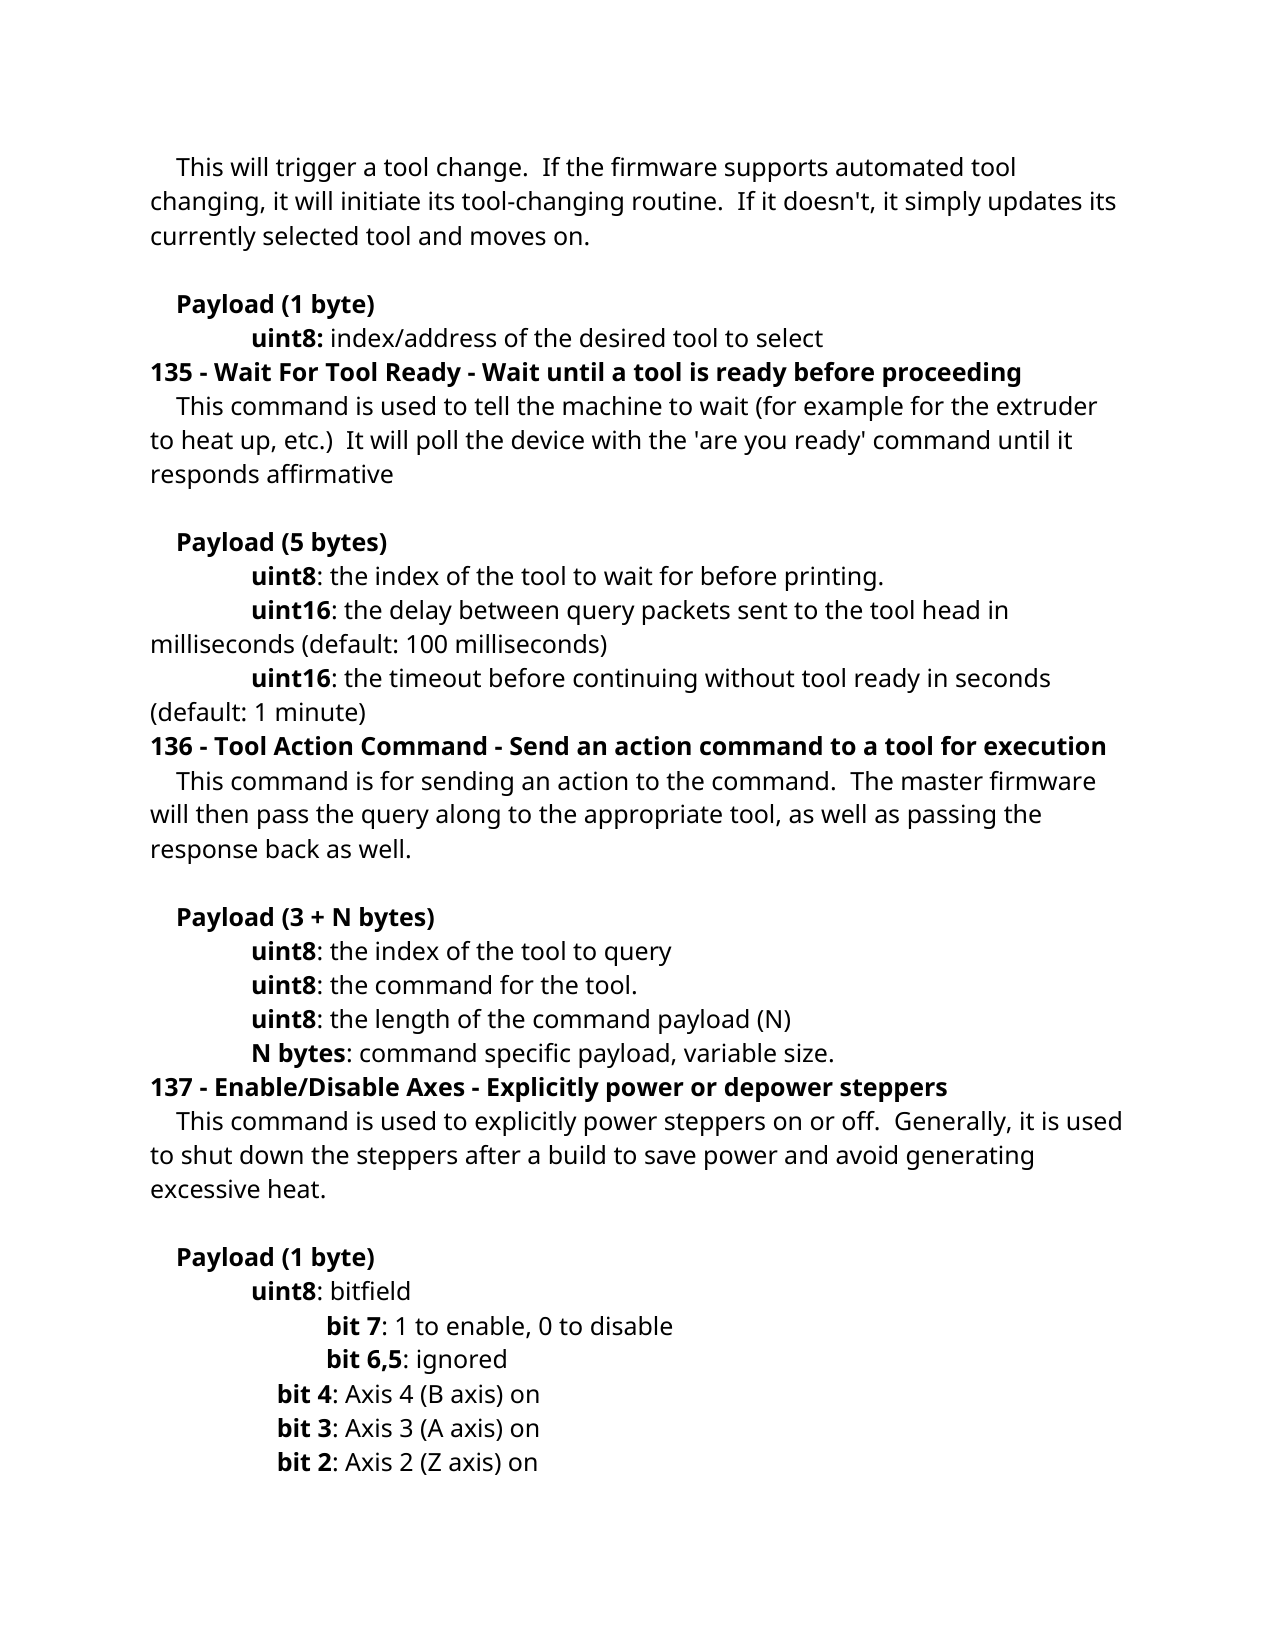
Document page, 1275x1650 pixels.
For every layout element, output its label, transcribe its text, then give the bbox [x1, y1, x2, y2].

text This will trigger a tool change. If the firmware supports automated tool changing, it will initiate its tool-changing routine. If it doesn't, it simply updates its currently selected tool and moves on. [150, 150, 1125, 252]
text uint8: the length of the command payload (N) [150, 1002, 1125, 1036]
text N bytes: command specific payload, variable size. [150, 1036, 1125, 1070]
text Payload (5 bytes) [150, 525, 1125, 559]
text bit 4: Axis 4 (B axis) on [150, 1376, 1125, 1410]
text This command is used to tell the machine to wait (for example for the extruder to heat up, etc.) It will poll the device with the 'are you ready' command until it responds affirmative [150, 388, 1125, 491]
text uint8: the index of the tool to wait for before printing. [150, 559, 1125, 593]
text uint16: the delay between query packets sent to the tool head in milliseconds (default: 100 milliseconds) [150, 593, 1125, 661]
text uint8: the index of the tool to query [150, 933, 1125, 967]
text uint8: index/address of the desired tool to select [150, 320, 1125, 354]
text Payload (1 byte) [150, 286, 1125, 320]
text uint8: the command for the tool. [150, 967, 1125, 1002]
text bit 2: Axis 2 (Z axis) on [150, 1444, 1125, 1478]
text bit 3: Axis 3 (A axis) on [150, 1410, 1125, 1444]
subtitle 135 - Wait For Tool Ready - Wait until a tool is ready before proceeding [150, 354, 1125, 388]
subtitle 136 - Tool Action Command - Send an action command to a tool for execution [150, 729, 1125, 763]
text Payload (3 + N bytes) [150, 899, 1125, 933]
text uint16: the timeout before continuing without tool ready in seconds (default: 1 minute) [150, 661, 1125, 729]
text This command is for sending an action to the command. The master firmware will then pass the query along to the appropriate tool, as well as passing the response back as well. [150, 763, 1125, 865]
text This command is used to explicitly power steppers on or off. Generally, it is used to shut down the steppers after a build to save power and avoid generating excessive heat. [150, 1104, 1125, 1206]
text bit 7: 1 to enable, 0 to disable [150, 1308, 1125, 1342]
text bit 6,5: ignored [150, 1342, 1125, 1376]
subtitle 137 - Enable/Disable Axes - Explicitly power or depower steppers [150, 1070, 1125, 1104]
text uint8: bitfield [150, 1274, 1125, 1308]
text Payload (1 byte) [150, 1240, 1125, 1274]
